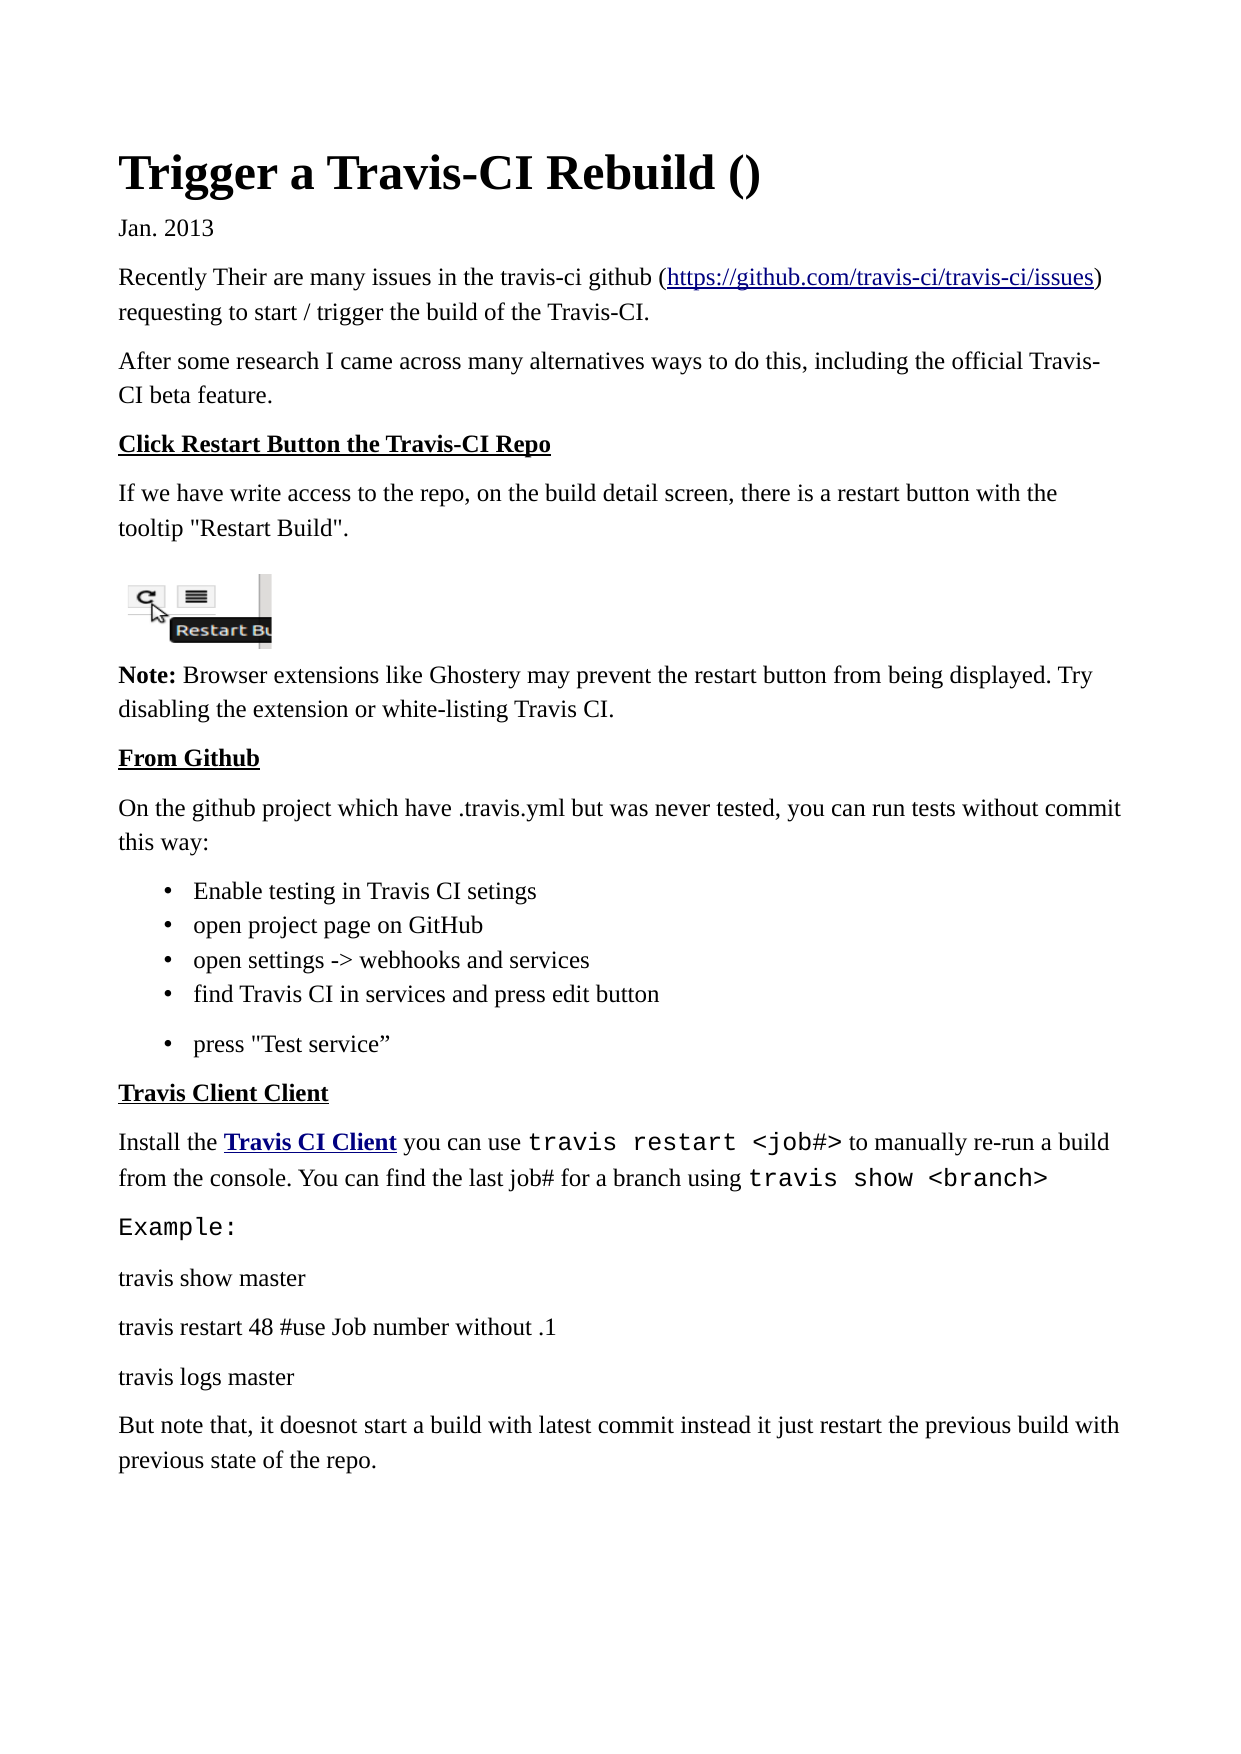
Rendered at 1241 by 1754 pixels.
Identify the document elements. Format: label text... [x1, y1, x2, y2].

text If we have write access to the repo, on the build detail screen, there is a restart button with the tooltip "Restart Build". [118, 478, 1122, 542]
text But note that, it doesnot start a build with latest commit instead it just restart the previous build with previous state of the repo. [118, 1411, 1122, 1474]
list Enable testing in Travis CI setings [164, 876, 1122, 905]
text Jan. 2013 [118, 213, 1122, 242]
text travis restart 48 #use Job number without .1 [118, 1312, 1122, 1341]
text Note: Browser extensions like Ghostery may prevent the restart button from being displayed. Try disabling the extension or white-listing Travis CI. [118, 660, 1122, 723]
picture [127, 574, 278, 649]
list find Travis CI in services and press edit button [164, 979, 1122, 1008]
text Recently Their are many issues in the travis-ci github (https://github.com/travis-ci/travis-ci/issues) requesting to start / trigger the build of the Travis-CI. [118, 262, 1122, 325]
text On the github project which have .travis.yml but was never tested, you can run tests without commit this way: [118, 793, 1122, 856]
text Click Restart Button the Travis-CI Repo [118, 429, 1122, 458]
text travis show master [118, 1263, 1122, 1292]
subtitle Trigger a Travis-CI Rebuild () [118, 143, 1122, 201]
list open settings -> webhooks and services [164, 945, 1122, 974]
text Travis Client Client [118, 1078, 1122, 1106]
text Example: [118, 1215, 1122, 1243]
list press "Test service” [164, 1029, 1122, 1057]
text travis logs master [118, 1362, 1122, 1390]
text After some research I came across many alternatives ways to do this, including the official Travis-CI beta feature. [118, 346, 1122, 409]
text Install the Travis CI Client you can use travis restart <job#> to manually re-run a build from the console. You can find the last job# for a branch using travis show <branch> [118, 1127, 1122, 1194]
list open project page on GitHub [164, 911, 1122, 939]
text From Github [118, 743, 1122, 772]
